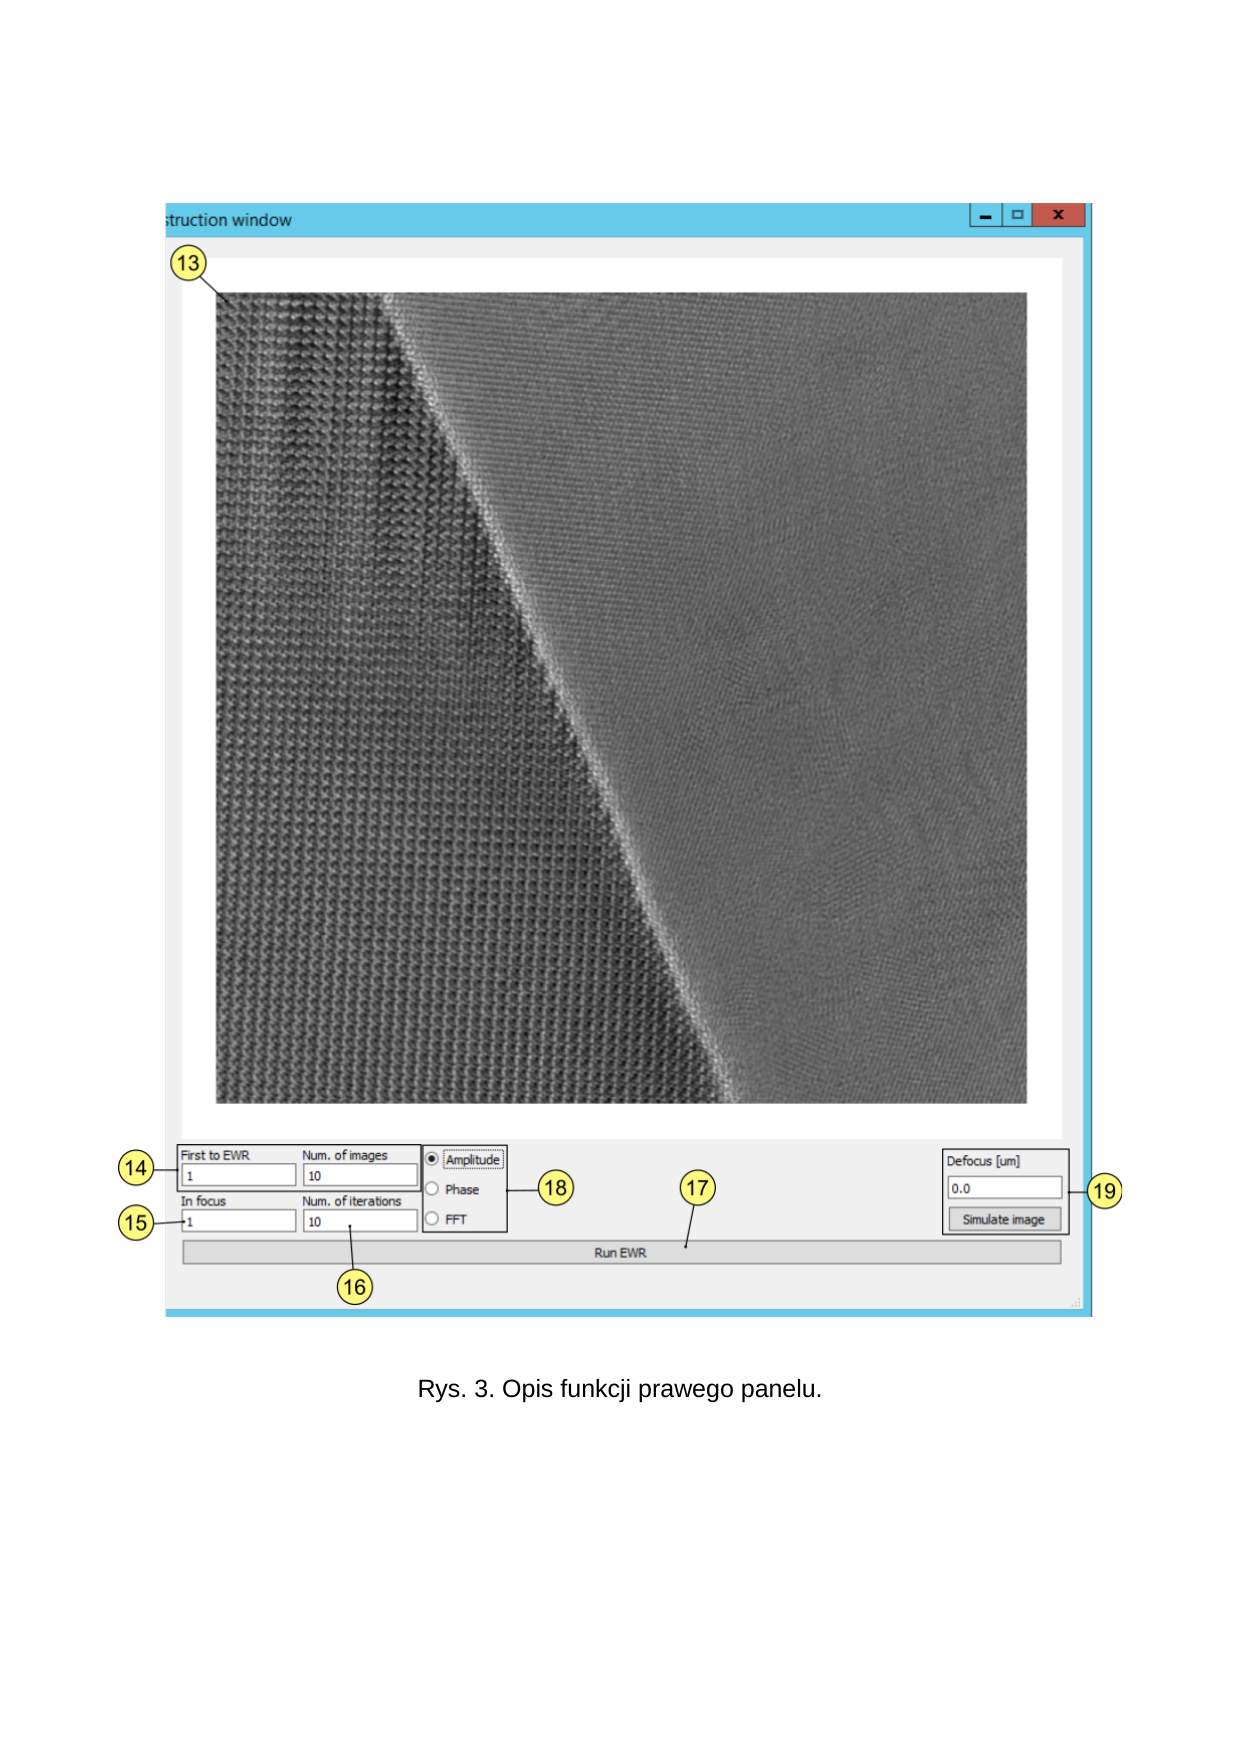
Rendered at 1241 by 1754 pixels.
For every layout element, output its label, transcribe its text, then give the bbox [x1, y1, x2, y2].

text Rys. 3. Opis funkcji prawego panelu. [118, 1374, 1122, 1403]
picture [118, 203, 1123, 1317]
